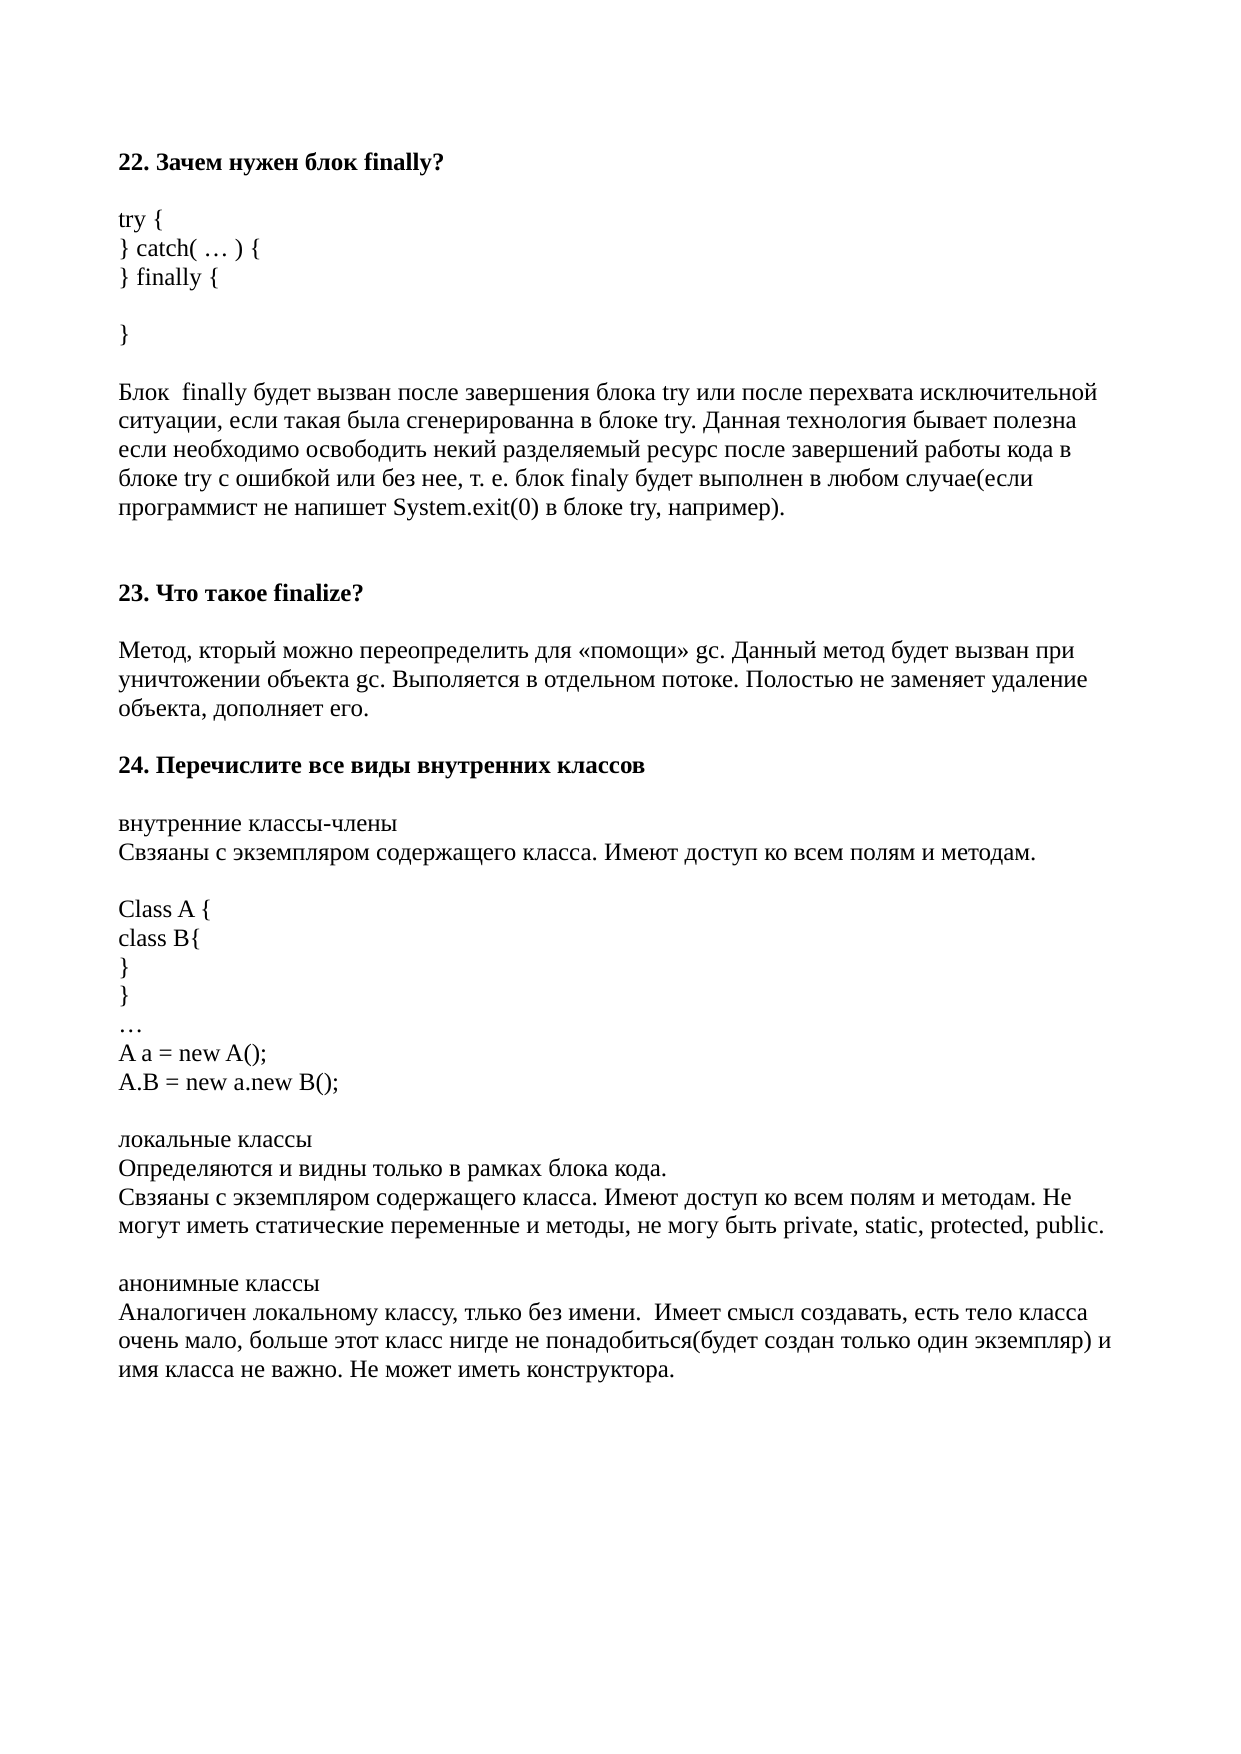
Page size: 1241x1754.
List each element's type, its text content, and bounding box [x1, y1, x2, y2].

text 23. Что такое finalize? [118, 578, 1122, 607]
text } [118, 319, 1122, 348]
text Определяются и видны только в рамках блока кода. [118, 1153, 1122, 1182]
text } [118, 952, 1122, 981]
text … [118, 1009, 1122, 1038]
text внутренние классы-члены [118, 808, 1122, 837]
text } [118, 981, 1122, 1009]
text Блок finally будет вызван после завершения блока try или после перехвата исключительной ситуации, если такая была сгенерированна в блоке try. Данная технология бывает полезна если необходимо освободить некий разделяемый ресурс после завершений работы кода в блоке try с ошибкой или без нее, т. е. блок finaly будет выполнен в любом случае(если программист не напишет System.exit(0) в блоке try, например). [118, 377, 1122, 521]
text try { [118, 204, 1122, 233]
text A a = new A(); [118, 1038, 1122, 1067]
text A.B = new a.new B(); [118, 1067, 1122, 1096]
text Class A { [118, 894, 1122, 923]
text class B{ [118, 923, 1122, 952]
text Свзяаны с экземпляром содержащего класса. Имеют доступ ко всем полям и методам. [118, 837, 1122, 866]
text Аналогичен локальному классу, тлько без имени. Имеет смысл создавать, есть тело класса очень мало, больше этот класс нигде не понадобиться(будет создан только один экземпляр) и имя класса не важно. Не может иметь конструктора. [118, 1297, 1122, 1383]
text 24. Перечислите все виды внутренних классов [118, 751, 1122, 779]
text локальные классы [118, 1124, 1122, 1153]
text Свзяаны с экземпляром содержащего класса. Имеют доступ ко всем полям и методам. Не могут иметь статические переменные и методы, не могу быть private, static, protected, public. [118, 1182, 1122, 1239]
text } catch( … ) { [118, 233, 1122, 262]
text анонимные классы [118, 1268, 1122, 1297]
text } finally { [118, 262, 1122, 291]
text Метод, кторый можно переопределить для «помощи» gc. Данный метод будет вызван при уничтожении объекта gc. Выполяется в отдельном потоке. Полостью не заменяет удаление объекта, дополняет его. [118, 636, 1122, 722]
text 22. Зачем нужен блок finally? [118, 147, 1122, 176]
